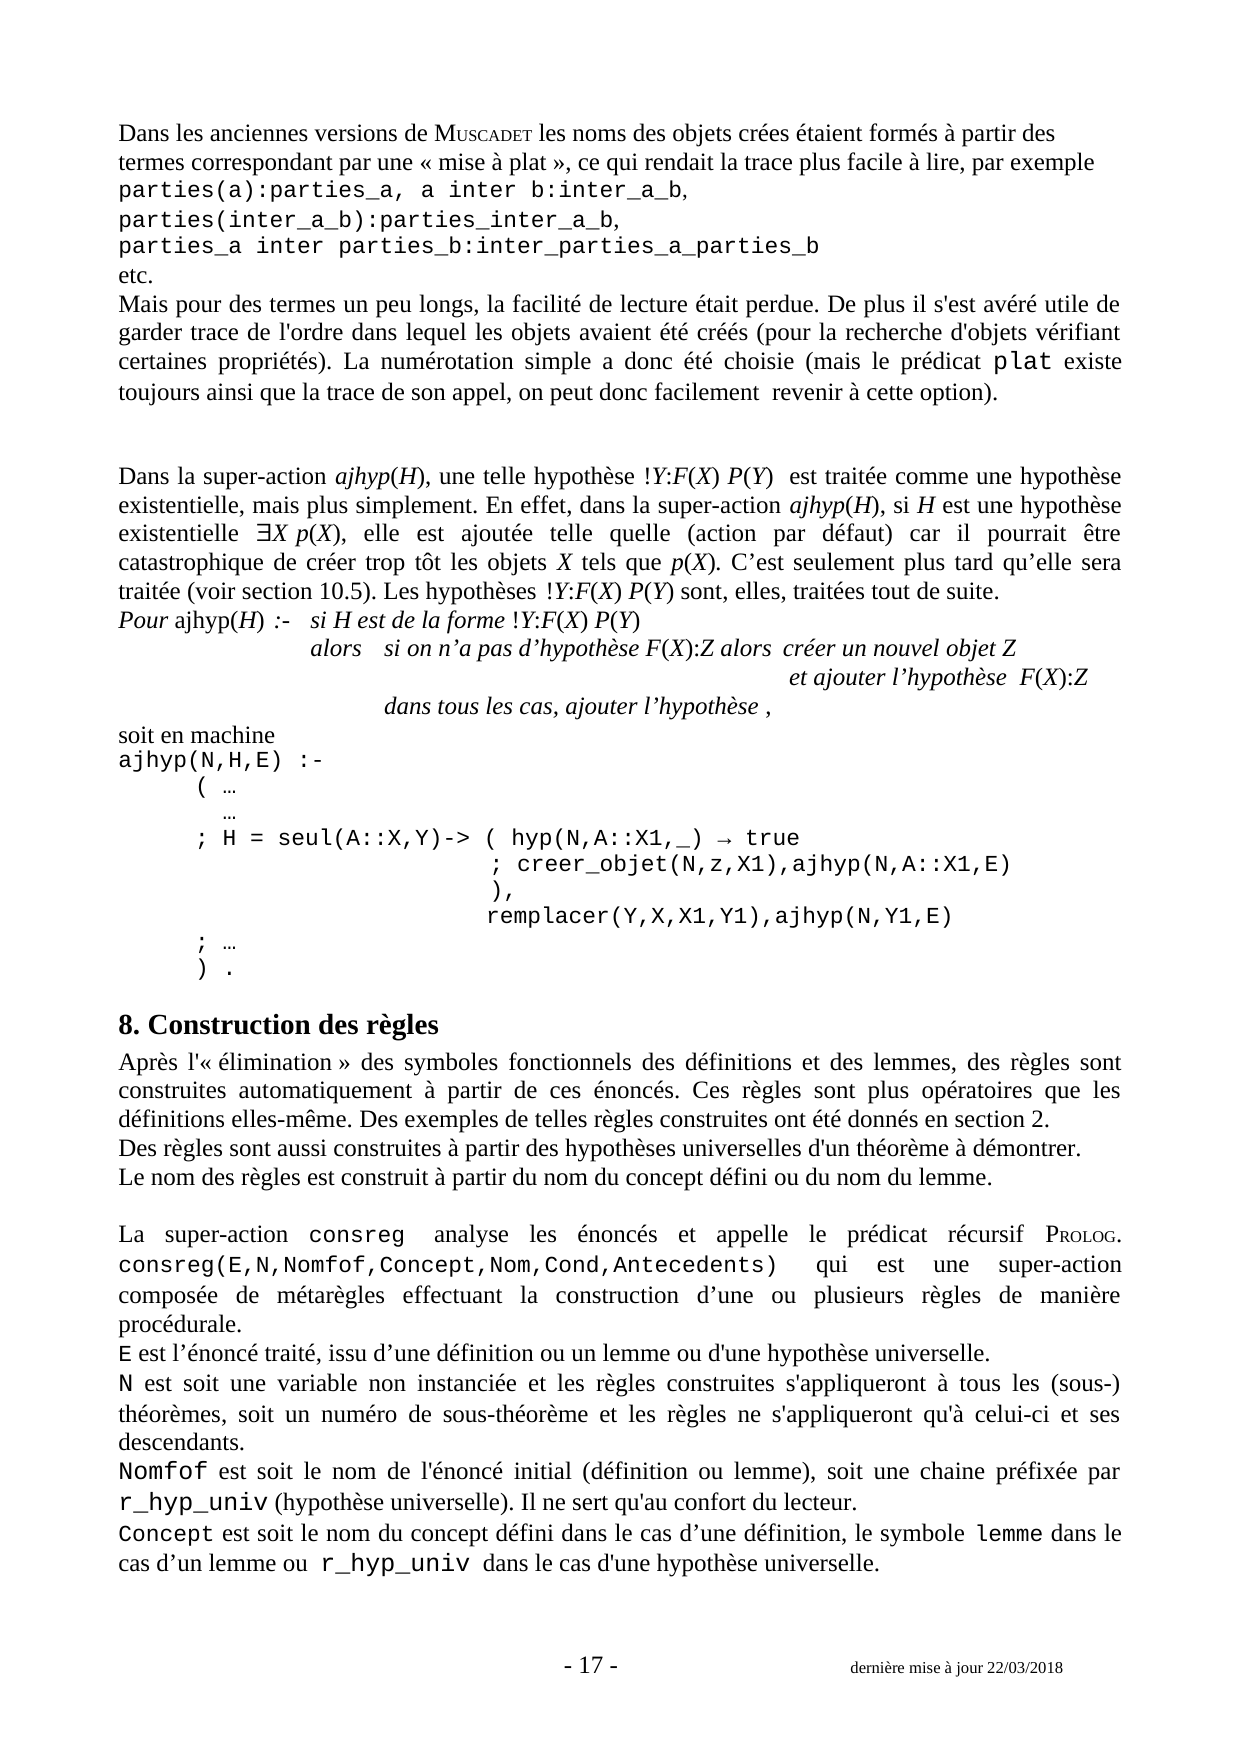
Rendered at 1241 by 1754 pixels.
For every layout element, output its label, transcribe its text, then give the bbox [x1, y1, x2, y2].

text ( … [118, 774, 1122, 800]
text dans tous les cas, ajouter l’hypothèse , [118, 691, 1122, 720]
text Dans les anciennes versions de Muscadet les noms des objets crées étaient formés à partir des termes correspondant par une « mise à plat », ce qui rendait la trace plus facile à lire, par exemple [118, 118, 1122, 176]
text E est l’énoncé traité, issu d’une définition ou un lemme ou d'une hypothèse universelle. [118, 1338, 1122, 1368]
text Après l'« élimination » des symboles fonctionnels des définitions et des lemmes, des règles sont construites automatiquement à partir de ces énoncés. Ces règles sont plus opératoires que les définitions elles-même. Des exemples de telles règles construites ont été donnés en section 2. [118, 1047, 1122, 1133]
text N est soit une variable non instanciée et les règles construites s'appliqueront à tous les (sous-) théorèmes, soit un numéro de sous-théorème et les règles ne s'appliqueront qu'à celui-ci et ses descendants. [118, 1368, 1122, 1456]
text et ajouter l’hypothèse F(X):Z [118, 662, 1122, 691]
text Des règles sont aussi construites à partir des hypothèses universelles d'un théorème à démontrer. [118, 1133, 1122, 1162]
text ajhyp(N,H,E) :- [118, 748, 1122, 774]
text ; … [118, 930, 1122, 956]
text ) . [118, 956, 1122, 982]
text Pour ajhyp(H) :- si H est de la forme !Y:F(X) P(Y) [118, 605, 1122, 633]
subtitle 8. Construction des règles [118, 1007, 1122, 1040]
text Concept est soit le nom du concept défini dans le cas d’une définition, le symbole lemme dans le cas d’un lemme ou r_hyp_univ dans le cas d'une hypothèse universelle. [118, 1518, 1122, 1579]
text alors si on n’a pas d’hypothèse F(X):Z alors créer un nouvel objet Z [118, 633, 1122, 662]
text ), [118, 878, 1122, 904]
text Le nom des règles est construit à partir du nom du concept défini ou du nom du lemme. [118, 1162, 1122, 1190]
text Nomfof est soit le nom de l'énoncé initial (définition ou lemme), soit une chaine préfixée par r_hyp_univ (hypothèse universelle). Il ne sert qu'au confort du lecteur. [118, 1456, 1122, 1518]
text ; H = seul(A::X,Y)-> ( hyp(N,A::X1,_) → true [118, 826, 1122, 852]
text parties_a inter parties_b:inter_parties_a_parties_b [118, 234, 1122, 260]
text ; creer_objet(N,z,X1),ajhyp(N,A::X1,E) [118, 852, 1122, 878]
text Mais pour des termes un peu longs, la facilité de lecture était perdue. De plus il s'est avéré utile de garder trace de l'ordre dans lequel les objets avaient été créés (pour la recherche d'objets vérifiant certaines propriétés). La numérotation simple a donc été choisie (mais le prédicat plat existe toujours ainsi que la trace de son appel, on peut donc facilement revenir à cette option). [118, 289, 1122, 406]
text parties(inter_a_b):parties_inter_a_b, [118, 204, 1122, 234]
text Dans la super-action ajhyp(H), une telle hypothèse !Y:F(X) P(Y) est traitée comme une hypothèse existentielle, mais plus simplement. En effet, dans la super-action ajhyp(H), si H est une hypothèse existentielle X p(X), elle est ajoutée telle quelle (action par défaut) car il pourrait être catastrophique de créer trop tôt les objets X tels que p(X). C’est seulement plus tard qu’elle sera traitée (voir section 10.5). Les hypothèses !Y:F(X) P(Y) sont, elles, traitées tout de suite. [118, 461, 1122, 605]
text parties(a):parties_a, a inter b:inter_a_b, [118, 176, 1122, 204]
text remplacer(Y,X,X1,Y1),ajhyp(N,Y1,E) [118, 904, 1122, 930]
text etc. [118, 260, 1122, 289]
text soit en machine [118, 720, 1122, 748]
text … [118, 800, 1122, 826]
text La super-action consreg analyse les énoncés et appelle le prédicat récursif Prolog. consreg(E,N,Nomfof,Concept,Nom,Cond,Antecedents) qui est une super-action composée de métarègles effectuant la construction d’une ou plusieurs règles de manière procédurale. [118, 1219, 1122, 1338]
